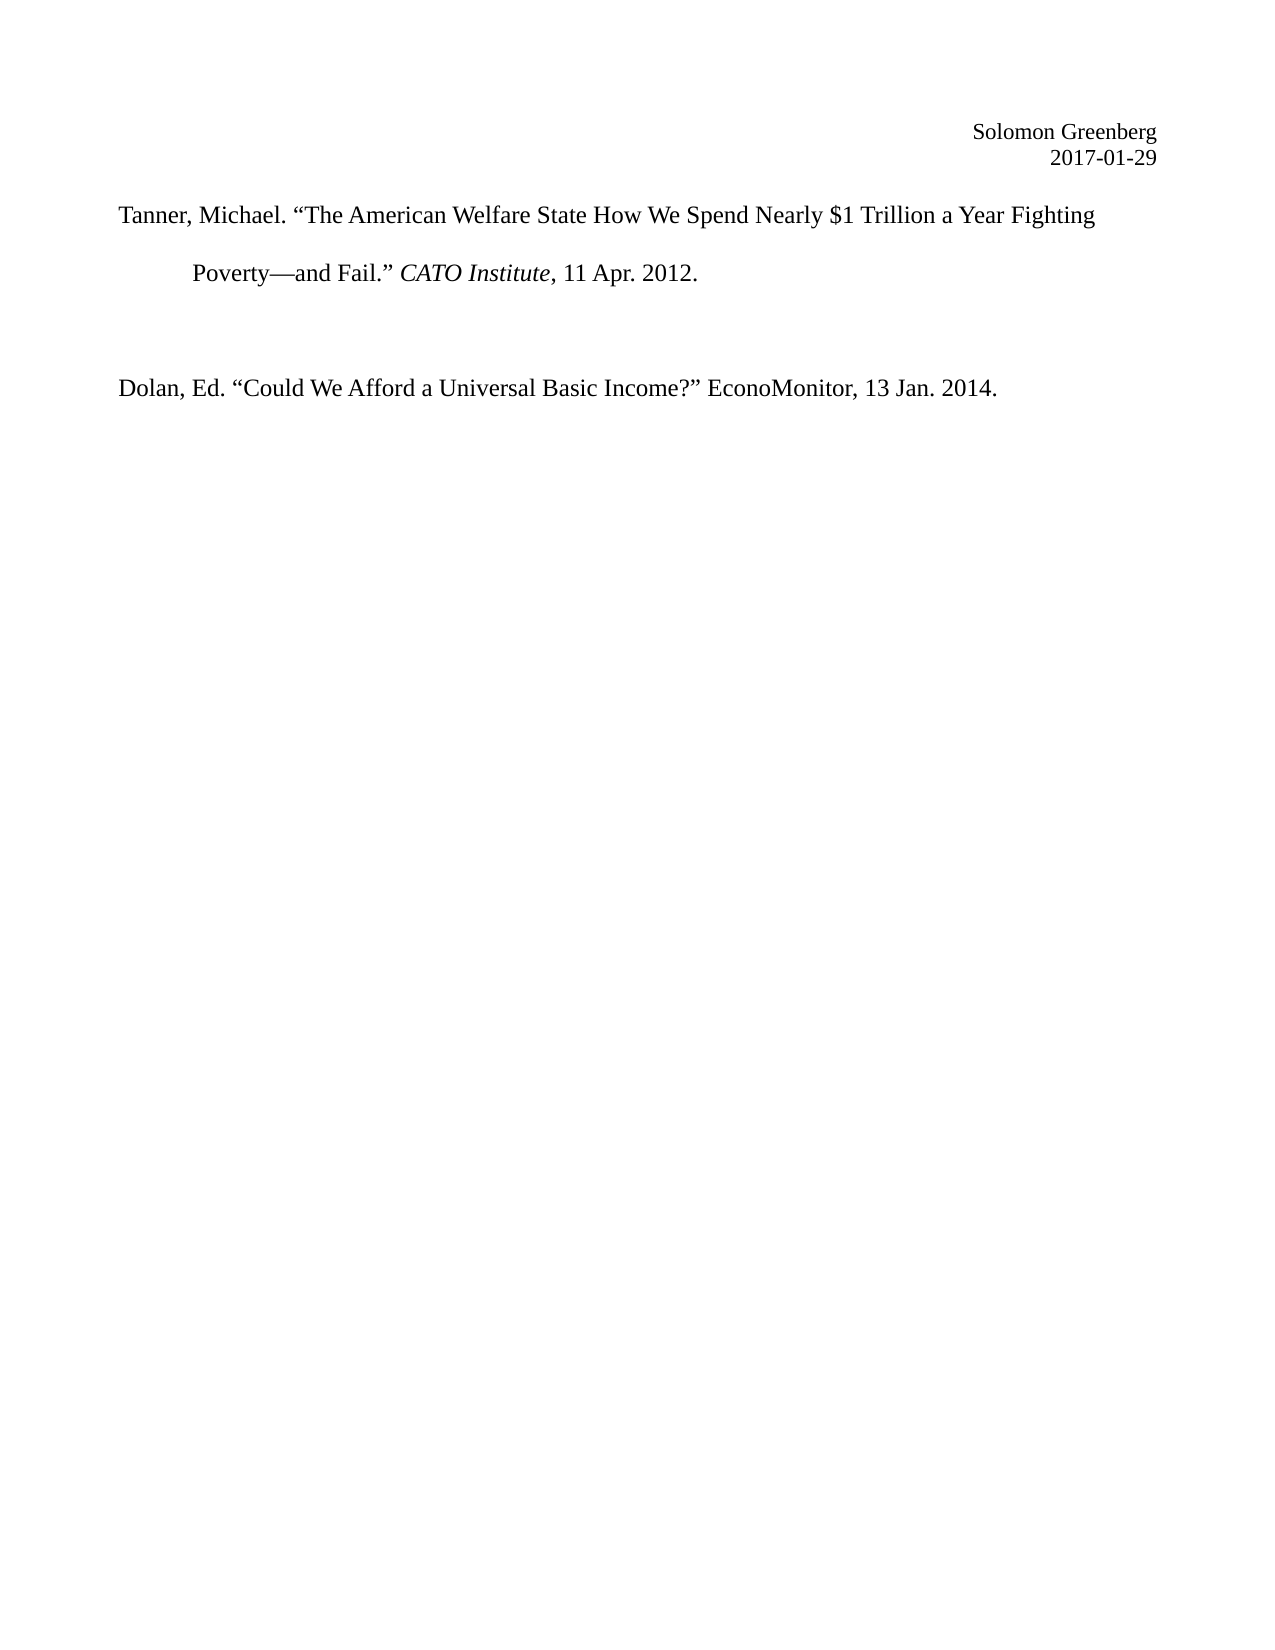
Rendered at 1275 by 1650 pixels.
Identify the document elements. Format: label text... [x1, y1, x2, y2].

text Tanner, Michael. “The American Welfare State How We Spend Nearly $1 Trillion a Year Fighting Poverty—and Fail.” CATO Institute, 11 Apr. 2012. [118, 200, 1157, 287]
text Dolan, Ed. “Could We Afford a Universal Basic Income?” EconoMonitor, 13 Jan. 2014. [118, 373, 1157, 402]
